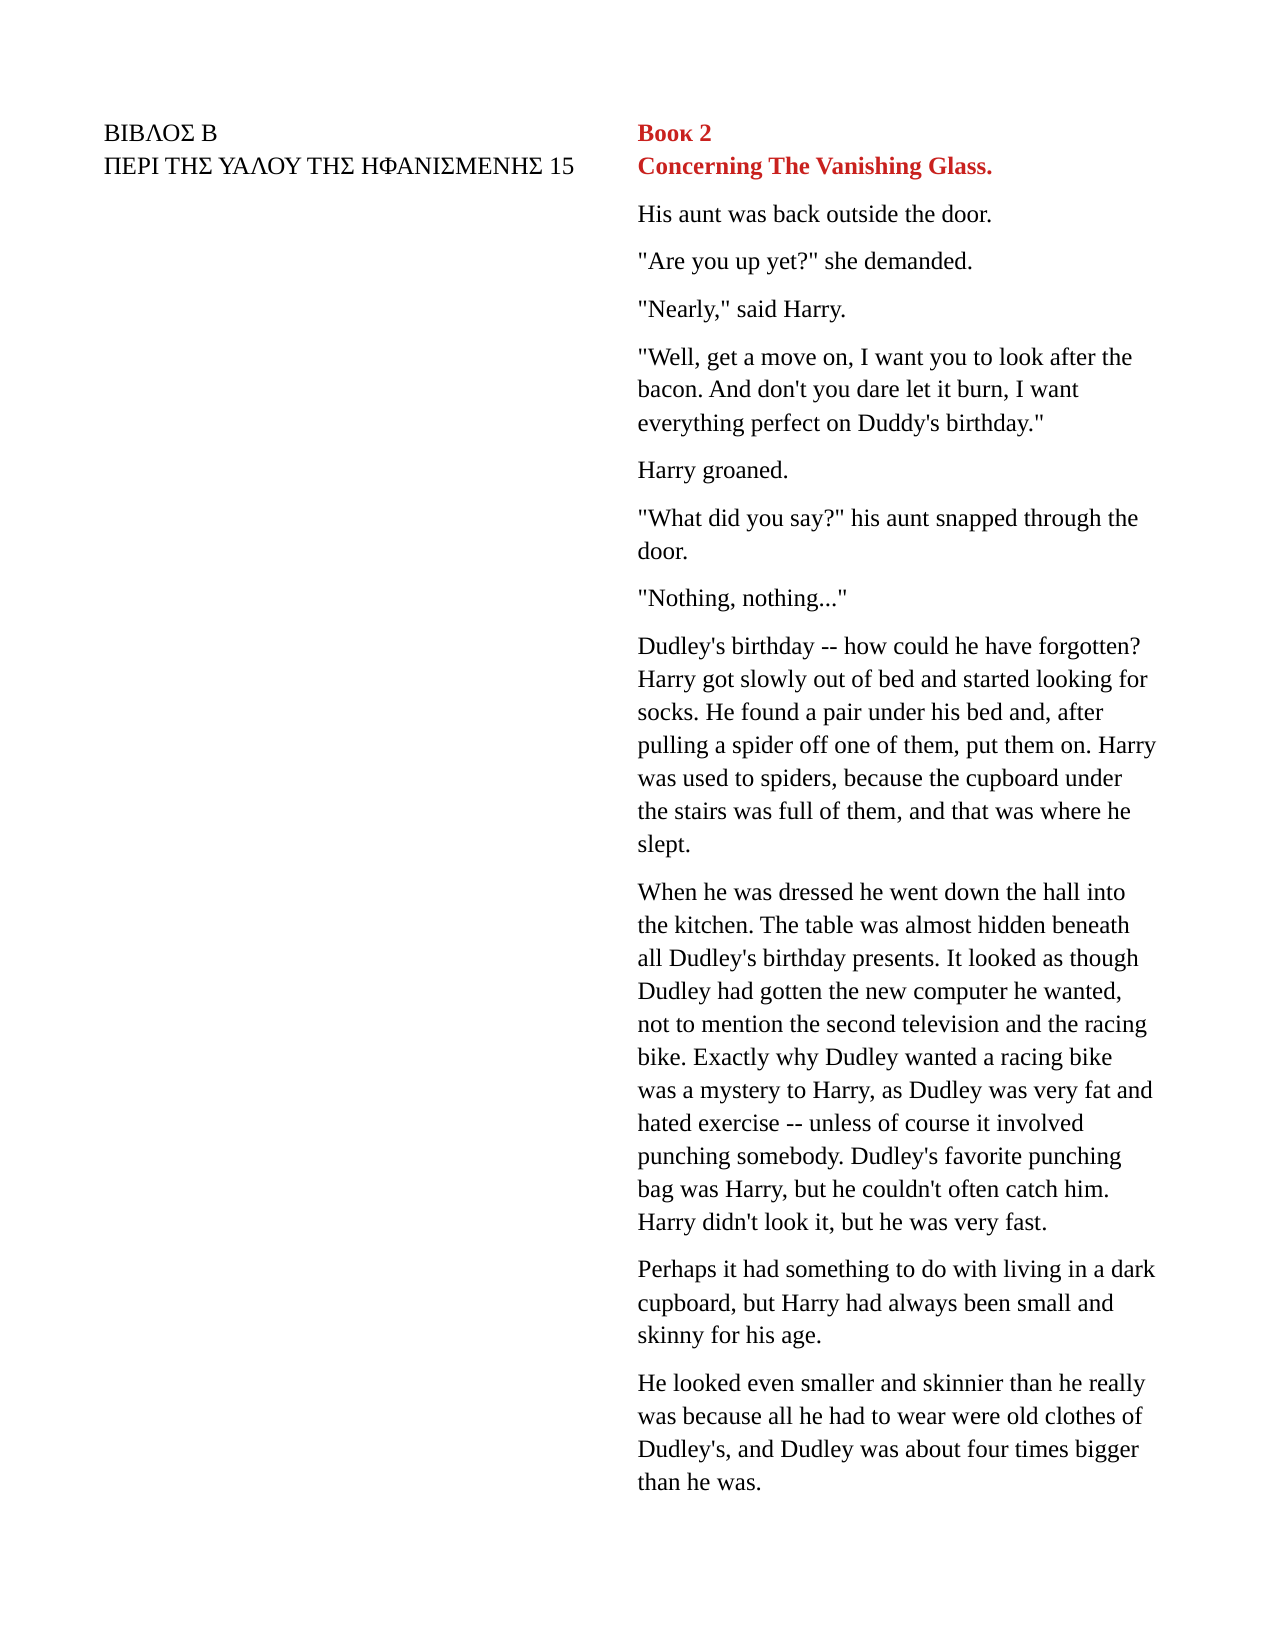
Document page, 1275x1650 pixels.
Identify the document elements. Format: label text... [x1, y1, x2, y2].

table_cell "Nearly," said Harry. [638, 294, 1157, 342]
table_cell Dudley's birthday -- how could he have forgotten? Harry got slowly out of bed and started looking for socks. He found a pair under his bed and, after pulling a spider off one of them, put them on. Harry was used to spiders, because the cupboard under the stairs was full of them, and that was where he slept. [638, 631, 1157, 877]
table_header Βοοκ 2 Concerning The Vanishing Glass. [638, 118, 1157, 199]
table_cell He looked even smaller and skinnier than he really was because all he had to wear were old clothes of Dudley's, and Dudley was about four times bigger than he was. [638, 1368, 1157, 1515]
table_cell [104, 1255, 637, 1368]
table_cell His aunt was back outside the door. [638, 199, 1157, 246]
table_cell "What did you say?" his aunt snapped through the door. [638, 503, 1157, 583]
table_cell [104, 342, 637, 455]
table_cell [104, 294, 637, 342]
table_header ΒΙΒΛΟΣ Β ΠΕΡΙ ΤΗΣ ΥΑΛΟΥ ΤΗΣ ΗΦΑΝΙΣΜΕΝΗΣ 15 [104, 118, 637, 199]
table_cell [104, 631, 637, 877]
table_cell [104, 503, 637, 583]
table_cell [104, 877, 637, 1254]
table_cell "Nothing, nothing..." [638, 584, 1157, 631]
table_cell [104, 584, 637, 631]
table_cell Harry groaned. [638, 455, 1157, 503]
table_cell Perhaps it had something to do with living in a dark cupboard, but Harry had always been small and skinny for his age. [638, 1255, 1157, 1368]
table_cell [104, 1368, 637, 1515]
table_cell When he was dressed he went down the hall into the kitchen. The table was almost hidden beneath all Dudley's birthday presents. It looked as though Dudley had gotten the new computer he wanted, not to mention the second television and the racing bike. Exactly why Dudley wanted a racing bike was a mystery to Harry, as Dudley was very fat and hated exercise -- unless of course it involved punching somebody. Dudley's favorite punching bag was Harry, but he couldn't often catch him. Harry didn't look it, but he was very fast. [638, 877, 1157, 1254]
table_cell "Well, get a move on, I want you to look after the bacon. And don't you dare let it burn, I want everything perfect on Duddy's birthday." [638, 342, 1157, 455]
table_cell "Are you up yet?" she demanded. [638, 246, 1157, 294]
table_cell [104, 199, 637, 246]
table_cell [104, 455, 637, 503]
table_cell [104, 246, 637, 294]
